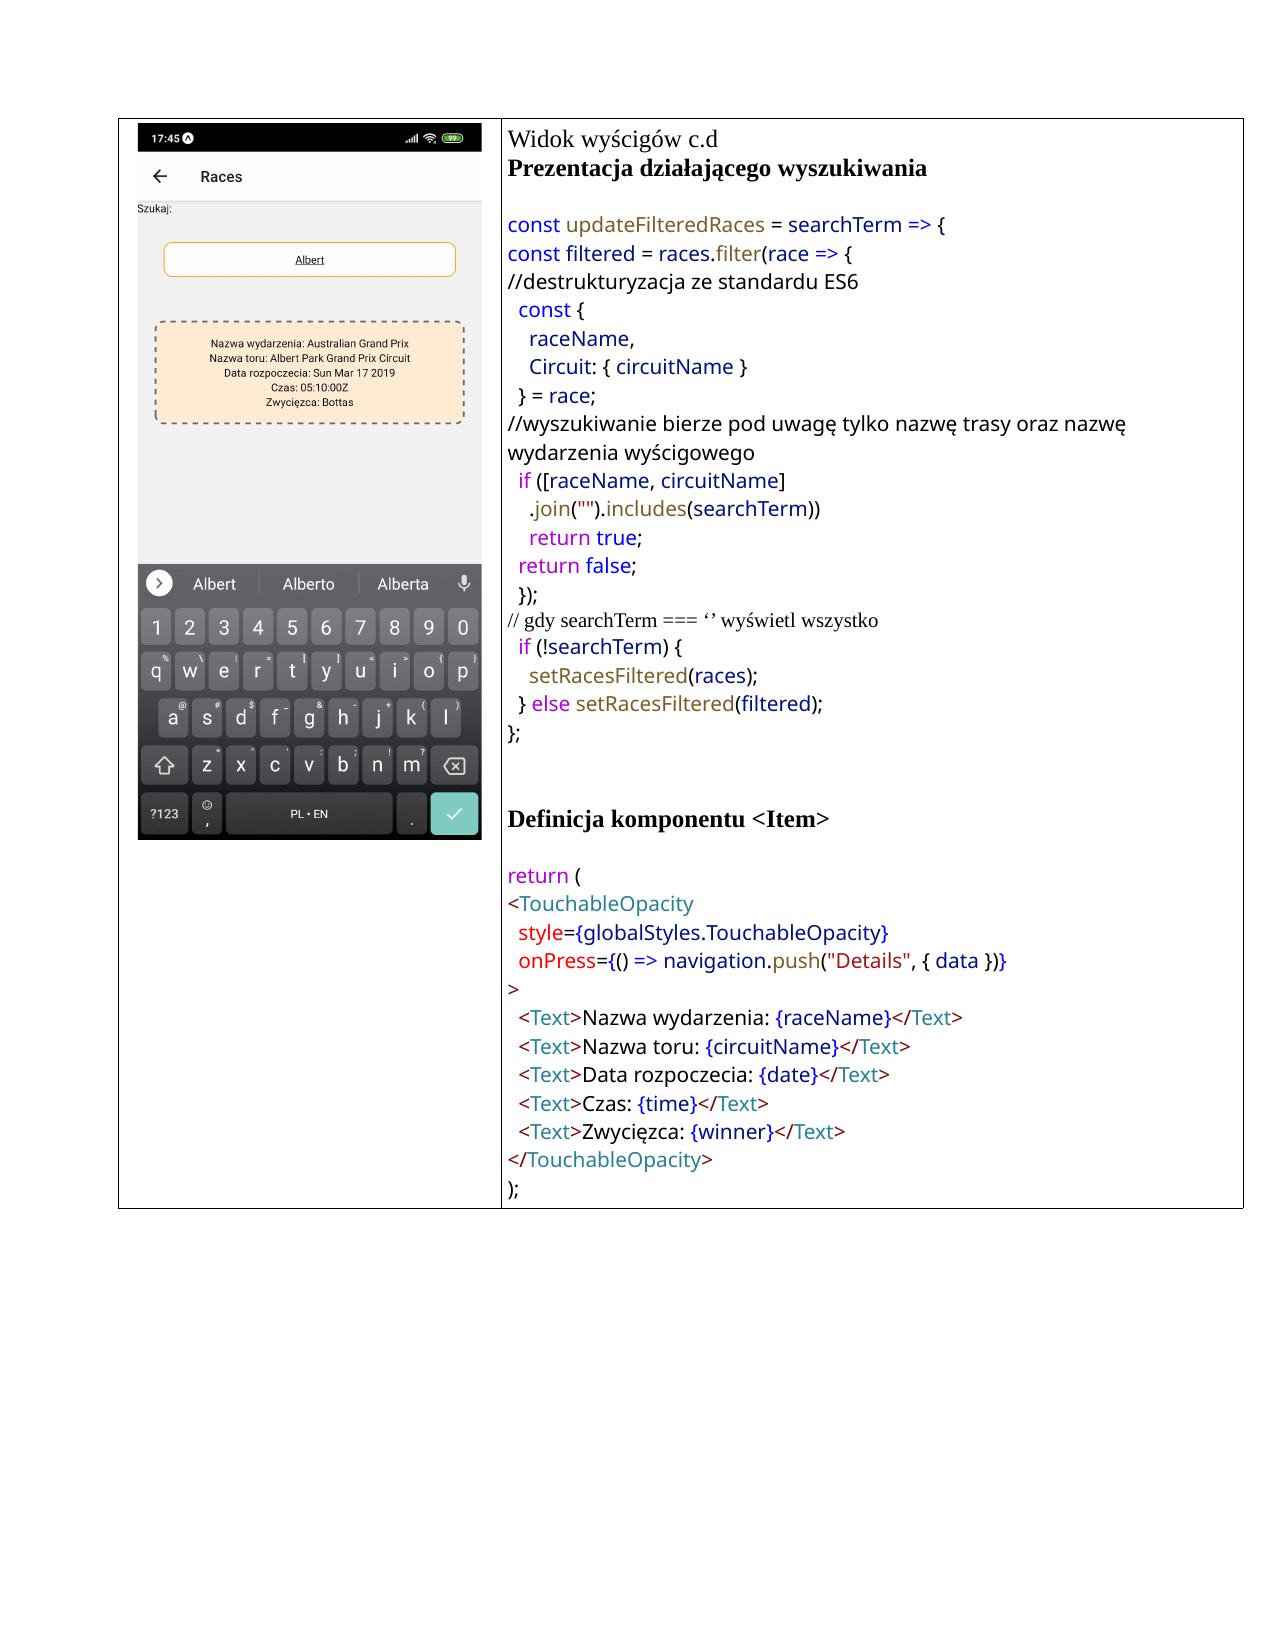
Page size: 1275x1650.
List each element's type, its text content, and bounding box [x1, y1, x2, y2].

table_header Widok wyścigów c.d Prezentacja działającego wyszukiwania const updateFilteredRaces = searchTerm => { const filtered = races.filter(race => { //destrukturyzacja ze standardu ES6 const { raceName, Circuit: { circuitName } } = race; //wyszukiwanie bierze pod uwagę tylko nazwę trasy oraz nazwę wydarzenia wyścigowego if ([raceName, circuitName] .join("").includes(searchTerm)) return true; return false; }); // gdy searchTerm === ‘’ wyświetl wszystko if (!searchTerm) { setRacesFiltered(races); } else setRacesFiltered(filtered); }; Definicja komponentu <Item> return ( <TouchableOpacity style={globalStyles.TouchableOpacity} onPress={() => navigation.push("Details", { data })} > <Text>Nazwa wydarzenia: {raceName}</Text> <Text>Nazwa toru: {circuitName}</Text> <Text>Data rozpoczecia: {date}</Text> <Text>Czas: {time}</Text> <Text>Zwycięzca: {winner}</Text> </TouchableOpacity> ); [502, 119, 1243, 1208]
picture [137, 123, 482, 840]
table_header [119, 119, 501, 1208]
